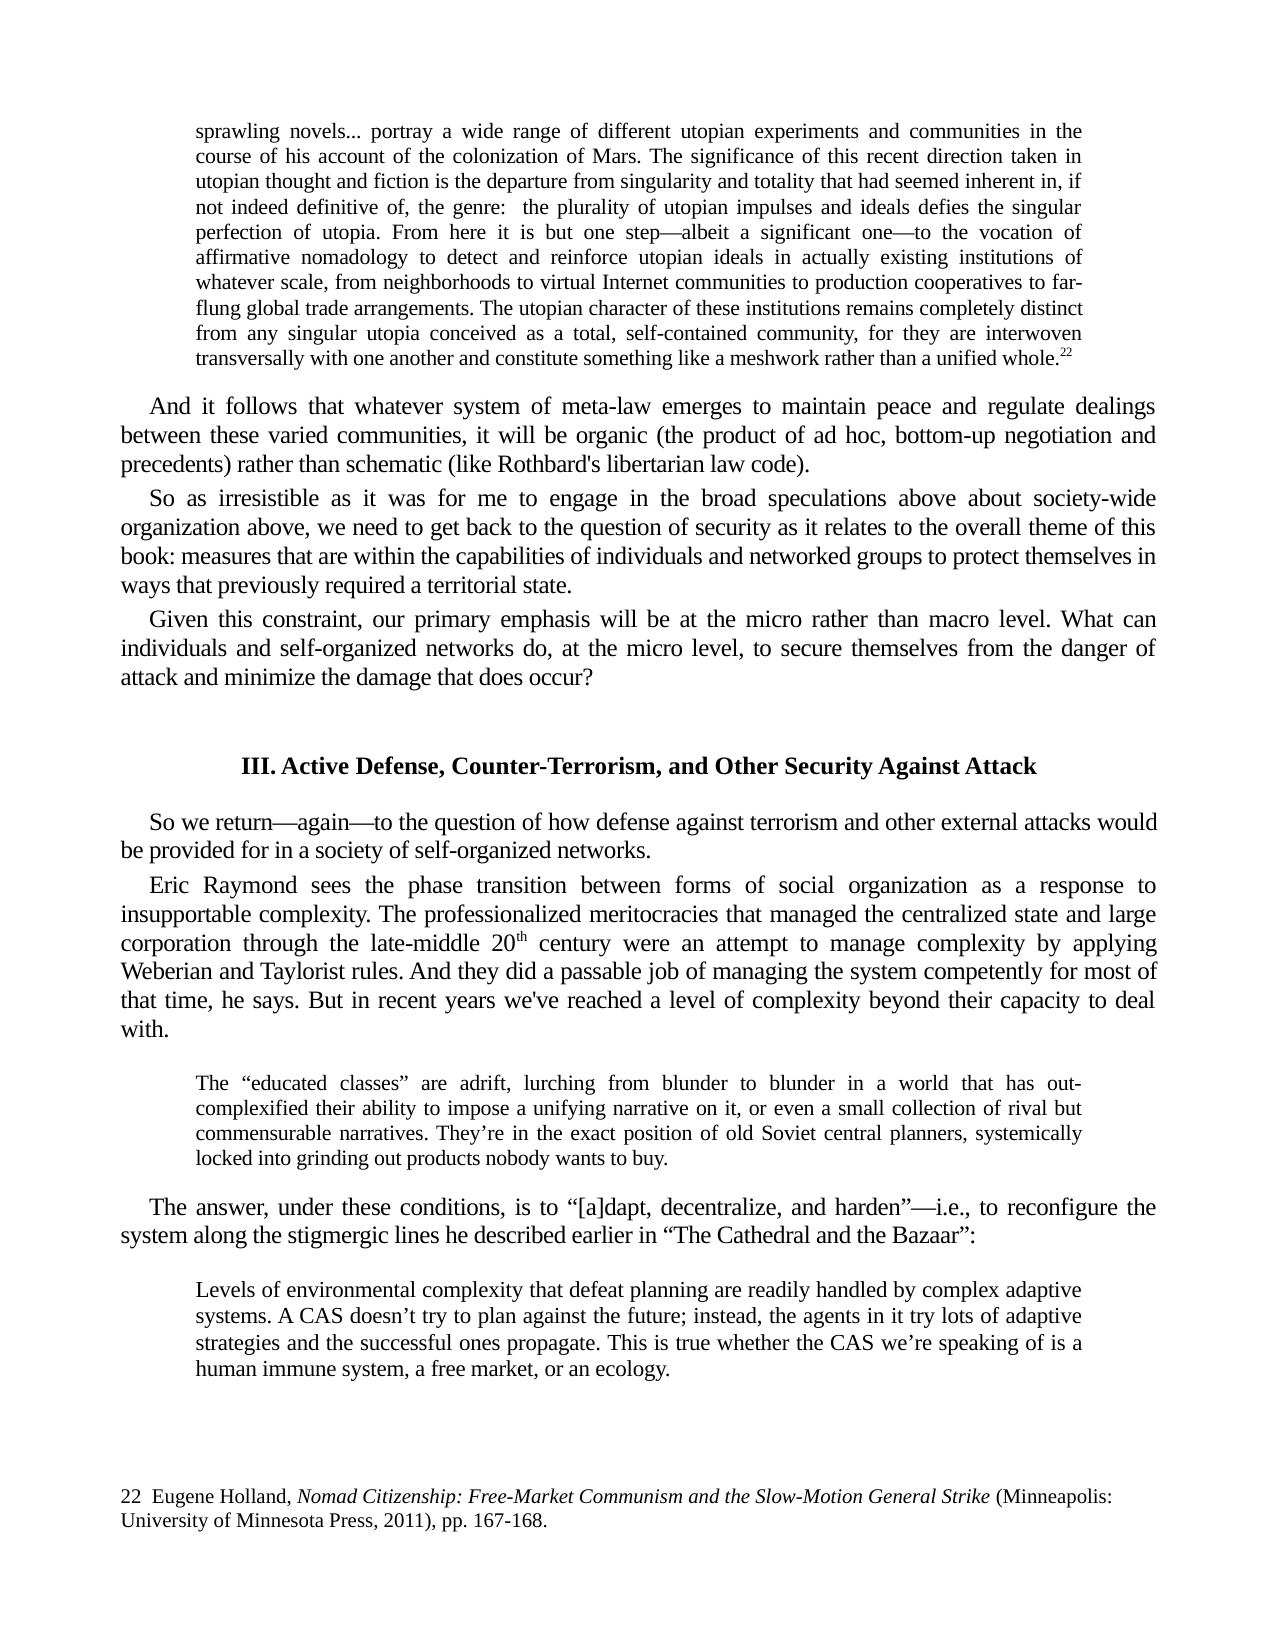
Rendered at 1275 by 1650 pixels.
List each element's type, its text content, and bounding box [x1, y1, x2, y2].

text So as irresistible as it was for me to engage in the broad speculations above about society-wide organization above, we need to get back to the question of security as it relates to the overall theme of this book: measures that are within the capabilities of individuals and networked groups to protect themselves in ways that previously required a territorial state. [120, 483, 1158, 598]
text The answer, under these conditions, is to “[a]dapt, decentralize, and harden”—i.e., to reconfigure the system along the stigmergic lines he described earlier in “The Cathedral and the Bazaar”: [120, 1192, 1158, 1249]
title III. Active Defense, Counter-Terrorism, and Other Security Against Attack [120, 751, 1158, 779]
text Eric Raymond sees the phase transition between forms of social organization as a response to insupportable complexity. The professionalized meritocracies that managed the centralized state and large corporation through the late-middle 20th century were an attempt to manage complexity by applying Weberian and Taylorist rules. And they did a passable job of managing the system competently for most of that time, he says. But in recent years we've reached a level of complexity beyond their capacity to deal with. [120, 870, 1158, 1043]
text And it follows that whatever system of meta-law emerges to maintain peace and regulate dealings between these varied communities, it will be organic (the product of ad hoc, bottom-up negotiation and precedents) rather than schematic (like Rothbard's libertarian law code). [120, 391, 1158, 477]
text Levels of environmental complexity that defeat planning are readily handled by complex adaptive systems. A CAS doesn’t try to plan against the future; instead, the agents in it try lots of adaptive strategies and the successful ones propagate. This is true whether the CAS we’re speaking of is a human immune system, a free market, or an ecology. [195, 1276, 1083, 1382]
text sprawling novels... portray a wide range of different utopian experiments and communities in the course of his account of the colonization of Mars. The significance of this recent direction taken in utopian thought and fiction is the departure from singularity and totality that had seemed inherent in, if not indeed definitive of, the genre: the plurality of utopian impulses and ideals defies the singular perfection of utopia. From here it is but one step—albeit a significant one—to the vocation of affirmative nomadology to detect and reinforce utopian ideals in actually existing institutions of whatever scale, from neighborhoods to virtual Internet communities to production cooperatives to far-flung global trade arrangements. The utopian character of these institutions remains completely distinct from any singular utopia conceived as a total, self-contained community, for they are interwoven transversally with one another and constitute something like a meshwork rather than a unified whole. [195, 118, 1083, 370]
text So we return—again—to the question of how defense against terrorism and other external attacks would be provided for in a society of self-organized networks. [120, 807, 1158, 864]
text The “educated classes” are adrift, lurching from blunder to blunder in a world that has out-complexified their ability to impose a unifying narrative on it, or even a small collection of rival but commensurable narratives. They’re in the exact position of old Soviet central planners, systemically locked into grinding out products nobody wants to buy. [195, 1070, 1083, 1171]
text Eugene Holland, Nomad Citizenship: Free-Market Communism and the Slow-Motion General Strike (Minneapolis: University of Minnesota Press, 2011), pp. 167-168. [120, 1484, 1158, 1532]
text Given this constraint, our primary emphasis will be at the micro rather than macro level. What can individuals and self-organized networks do, at the micro level, to secure themselves from the danger of attack and minimize the damage that does occur? [120, 604, 1158, 691]
